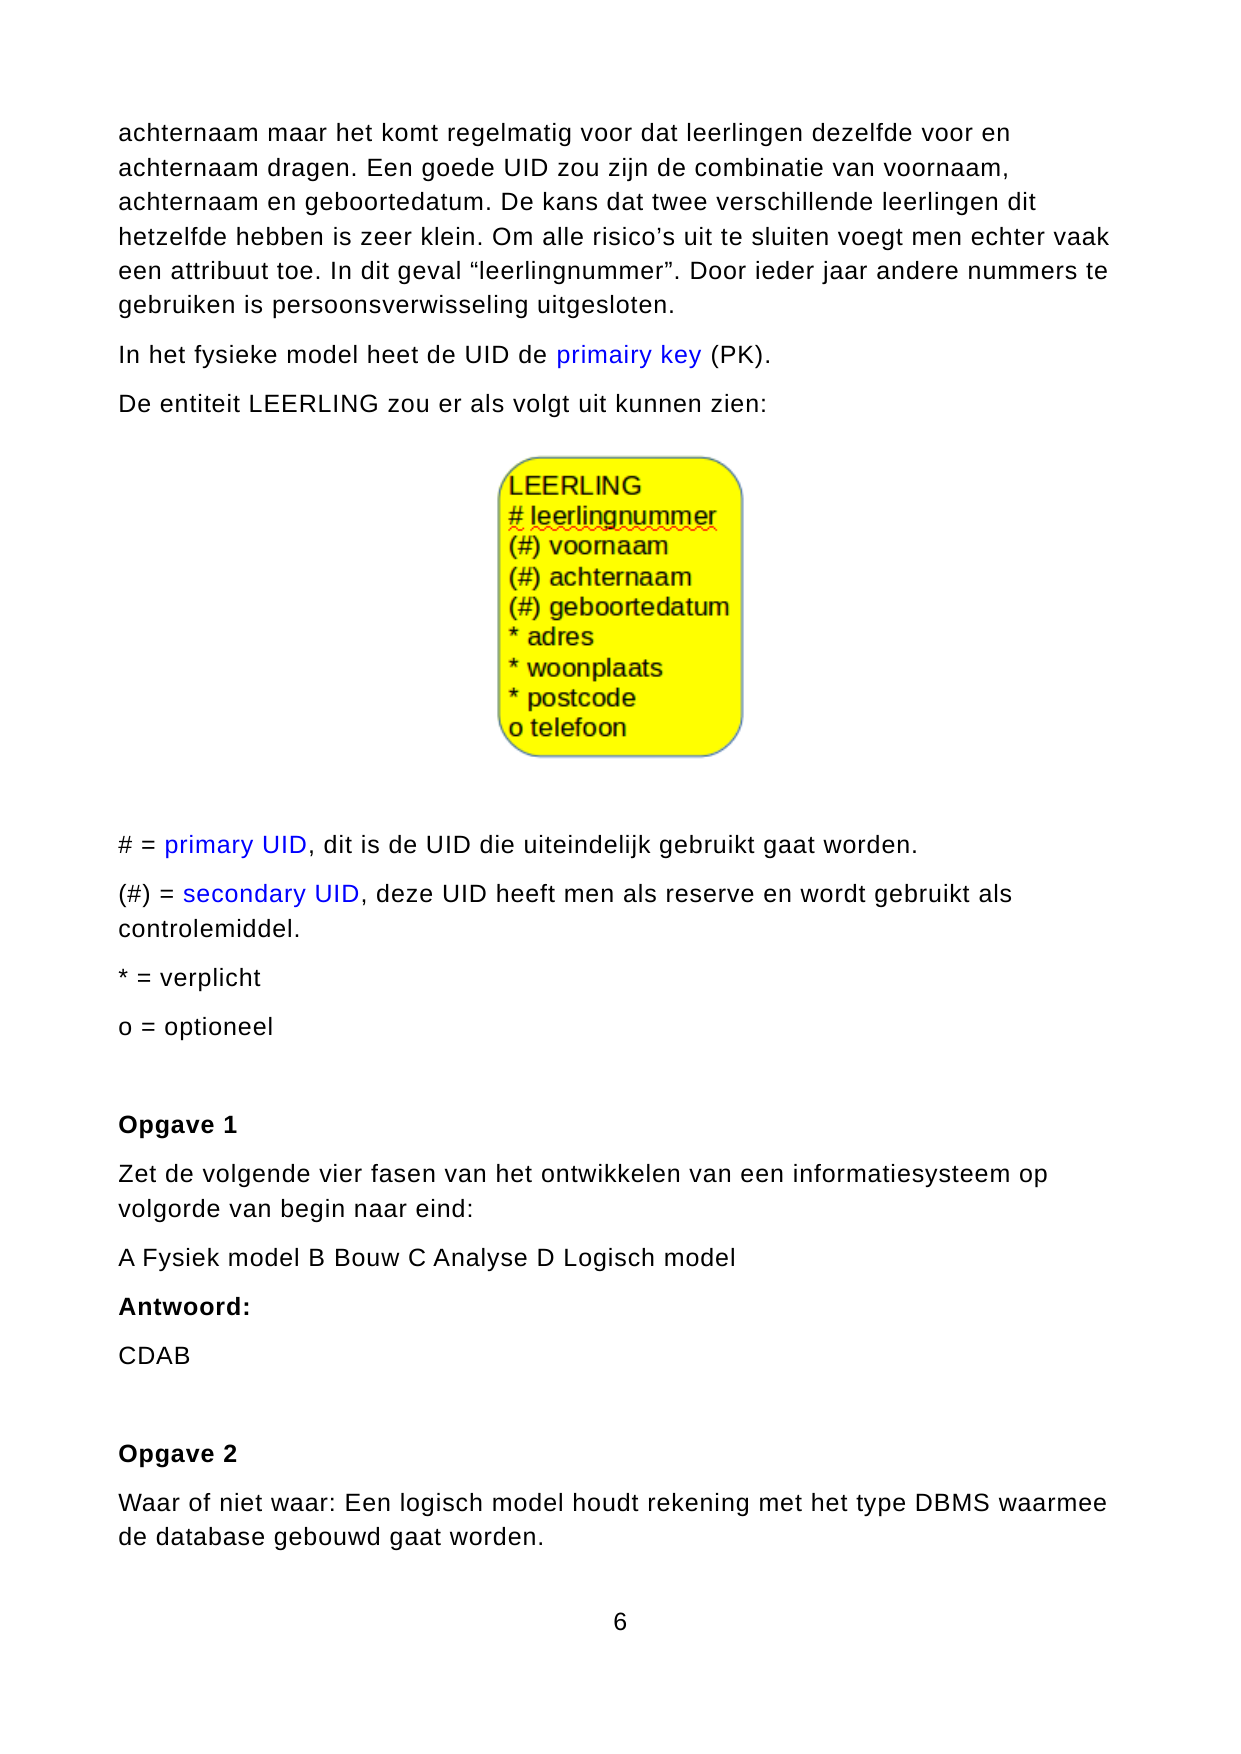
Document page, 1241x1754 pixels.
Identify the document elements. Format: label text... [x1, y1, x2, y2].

text A Fysiek model B Bouw C Analyse D Logisch model [118, 1243, 1122, 1271]
text o = optioneel [118, 1012, 1122, 1041]
text Opgave 2 [118, 1439, 1122, 1468]
text Zet de volgende vier fasen van het ontwikkelen van een informatiesysteem op volgorde van begin naar eind: [118, 1159, 1122, 1222]
picture [460, 437, 780, 782]
text (#) = secondary UID, deze UID heeft men als reserve en wordt gebruikt als controlemiddel. [118, 879, 1122, 942]
text Waar of niet waar: Een logisch model houdt rekening met het type DBMS waarmee de database gebouwd gaat worden. [118, 1488, 1122, 1551]
text Antwoord: [118, 1292, 1122, 1320]
text # = primary UID, dit is de UID die uiteindelijk gebruikt gaat worden. [118, 830, 1122, 859]
text Opgave 1 [118, 1110, 1122, 1139]
text De entiteit LEERLING zou er als volgt uit kunnen zien: [118, 389, 1122, 417]
text achternaam maar het komt regelmatig voor dat leerlingen dezelfde voor en achternaam dragen. Een goede UID zou zijn de combinatie van voornaam, achternaam en geboortedatum. De kans dat twee verschillende leerlingen dit hetzelfde hebben is zeer klein. Om alle risico’s uit te sluiten voegt men echter vaak een attribuut toe. In dit geval “leerlingnummer”. Door ieder jaar andere nummers te gebruiken is persoonsverwisseling uitgesloten. [118, 118, 1122, 319]
text CDAB [118, 1341, 1122, 1369]
text In het fysieke model heet de UID de primairy key (PK). [118, 339, 1122, 368]
text * = verplicht [118, 963, 1122, 992]
